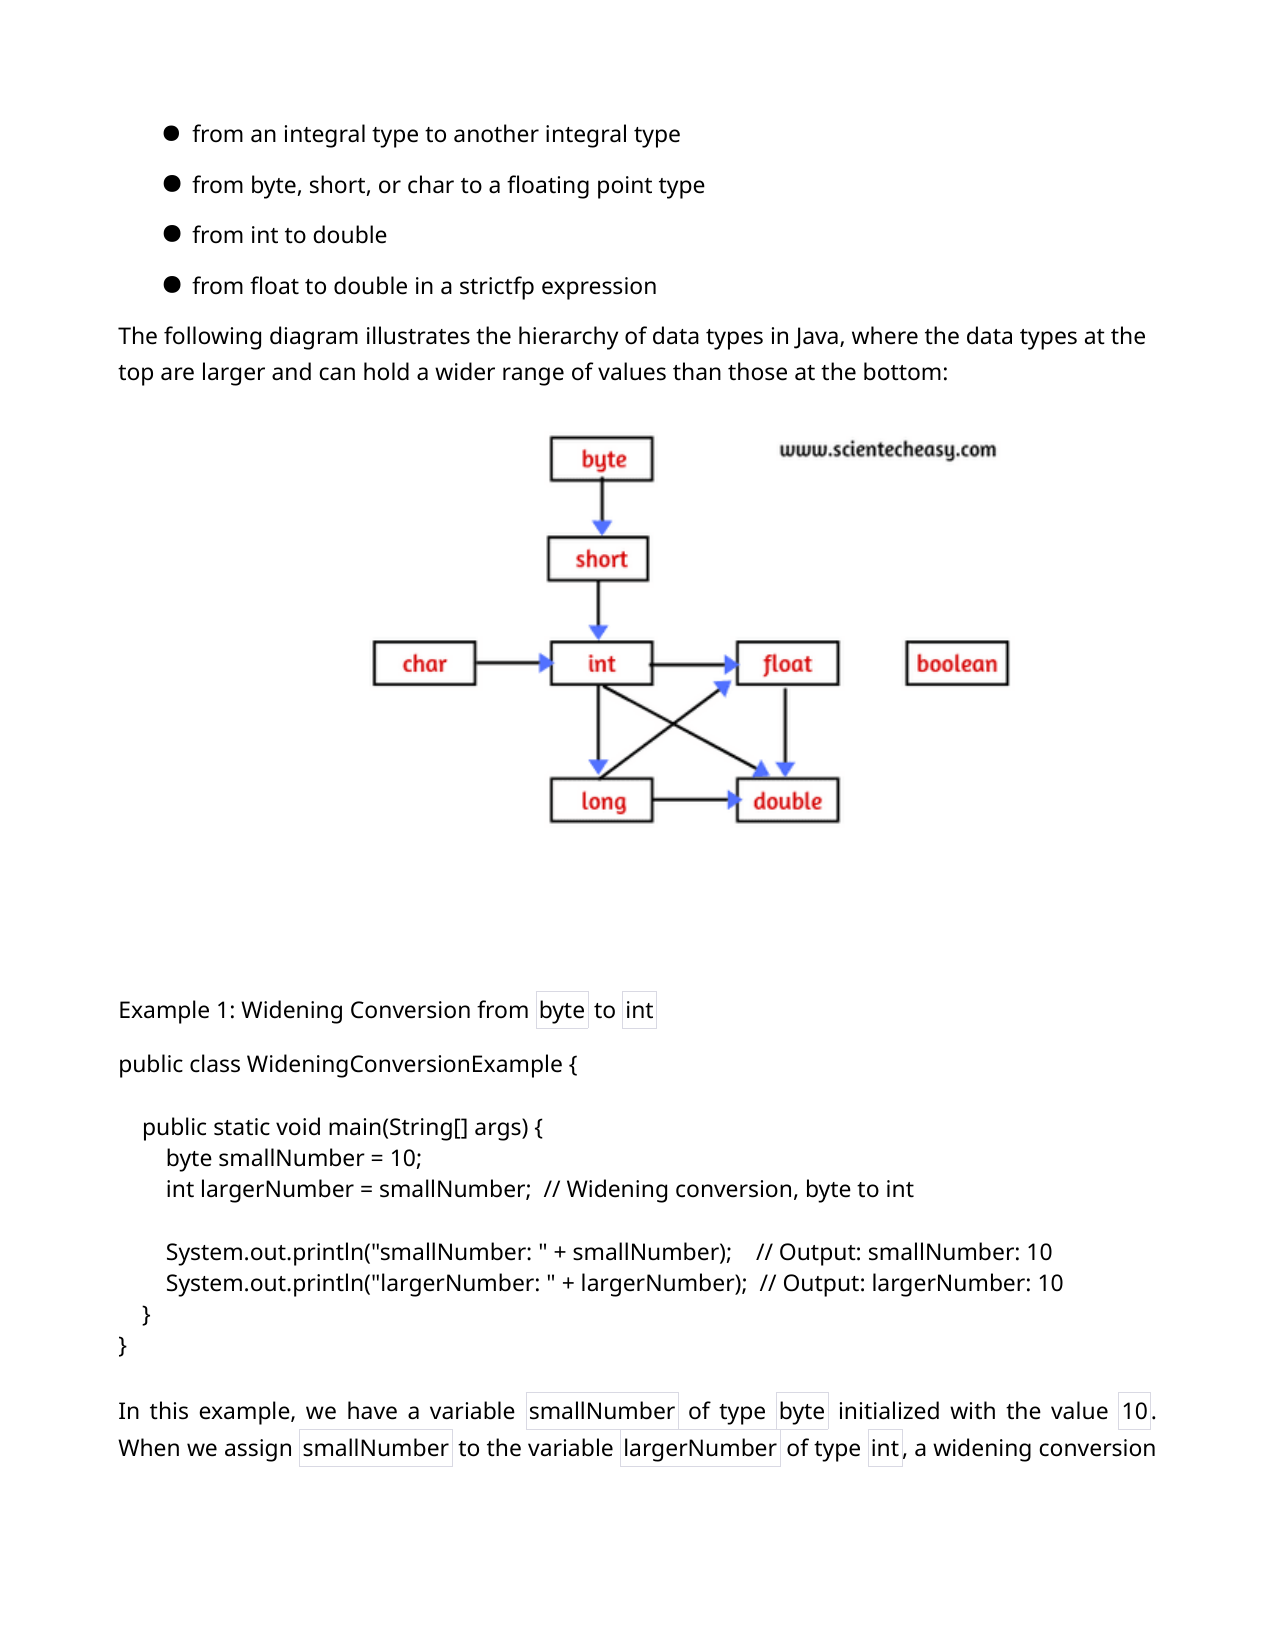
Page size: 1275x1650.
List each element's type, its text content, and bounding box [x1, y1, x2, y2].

text } [118, 1298, 1157, 1329]
list from int to double [162, 219, 1157, 250]
text to [589, 991, 622, 1028]
list from an integral type to another integral type [162, 118, 1157, 149]
list from float to double in a strictfp expression [162, 270, 1157, 301]
text In this example, we have a variable smallNumber of type byte initialized with the value 10. When we assign smallNumber to the variable largerNumber of type int, a widening conversion takes place. The byte value 10 is automatically and implicitly promoted to an int, which can accommodate a wider range of values than byte. [118, 1392, 620, 1467]
text int [623, 992, 656, 1028]
text [657, 991, 1157, 1028]
list from byte, short, or char to a floating point type [162, 169, 1157, 200]
text System.out.println("smallNumber: " + smallNumber); // Output: smallNumber: 10 [118, 1236, 1157, 1267]
text The following diagram illustrates the hierarchy of data types in Java, where the data types at the top are larger and can hold a wider range of values than those at the bottom: [118, 320, 1157, 387]
text byte smallNumber = 10; [118, 1142, 1157, 1173]
text int largerNumber = smallNumber; // Widening conversion, byte to int [118, 1173, 1157, 1204]
text public static void main(String[] args) { [118, 1111, 1157, 1142]
text } [118, 1329, 1157, 1361]
text public class WideningConversionExample { [118, 1048, 1157, 1079]
text In this example, we have a variable smallNumber of type byte initialized with the value 10. When we assign smallNumber to the variable largerNumber of type int, a widening conversion takes place. The byte value 10 is automatically and implicitly promoted to an int, which can accommodate a wider range of values than byte. [781, 1392, 1157, 1467]
text Example 1: Widening Conversion from [118, 991, 536, 1028]
picture [221, 423, 1054, 838]
text System.out.println("largerNumber: " + largerNumber); // Output: largerNumber: 10 [118, 1267, 1157, 1298]
text byte [537, 992, 588, 1028]
